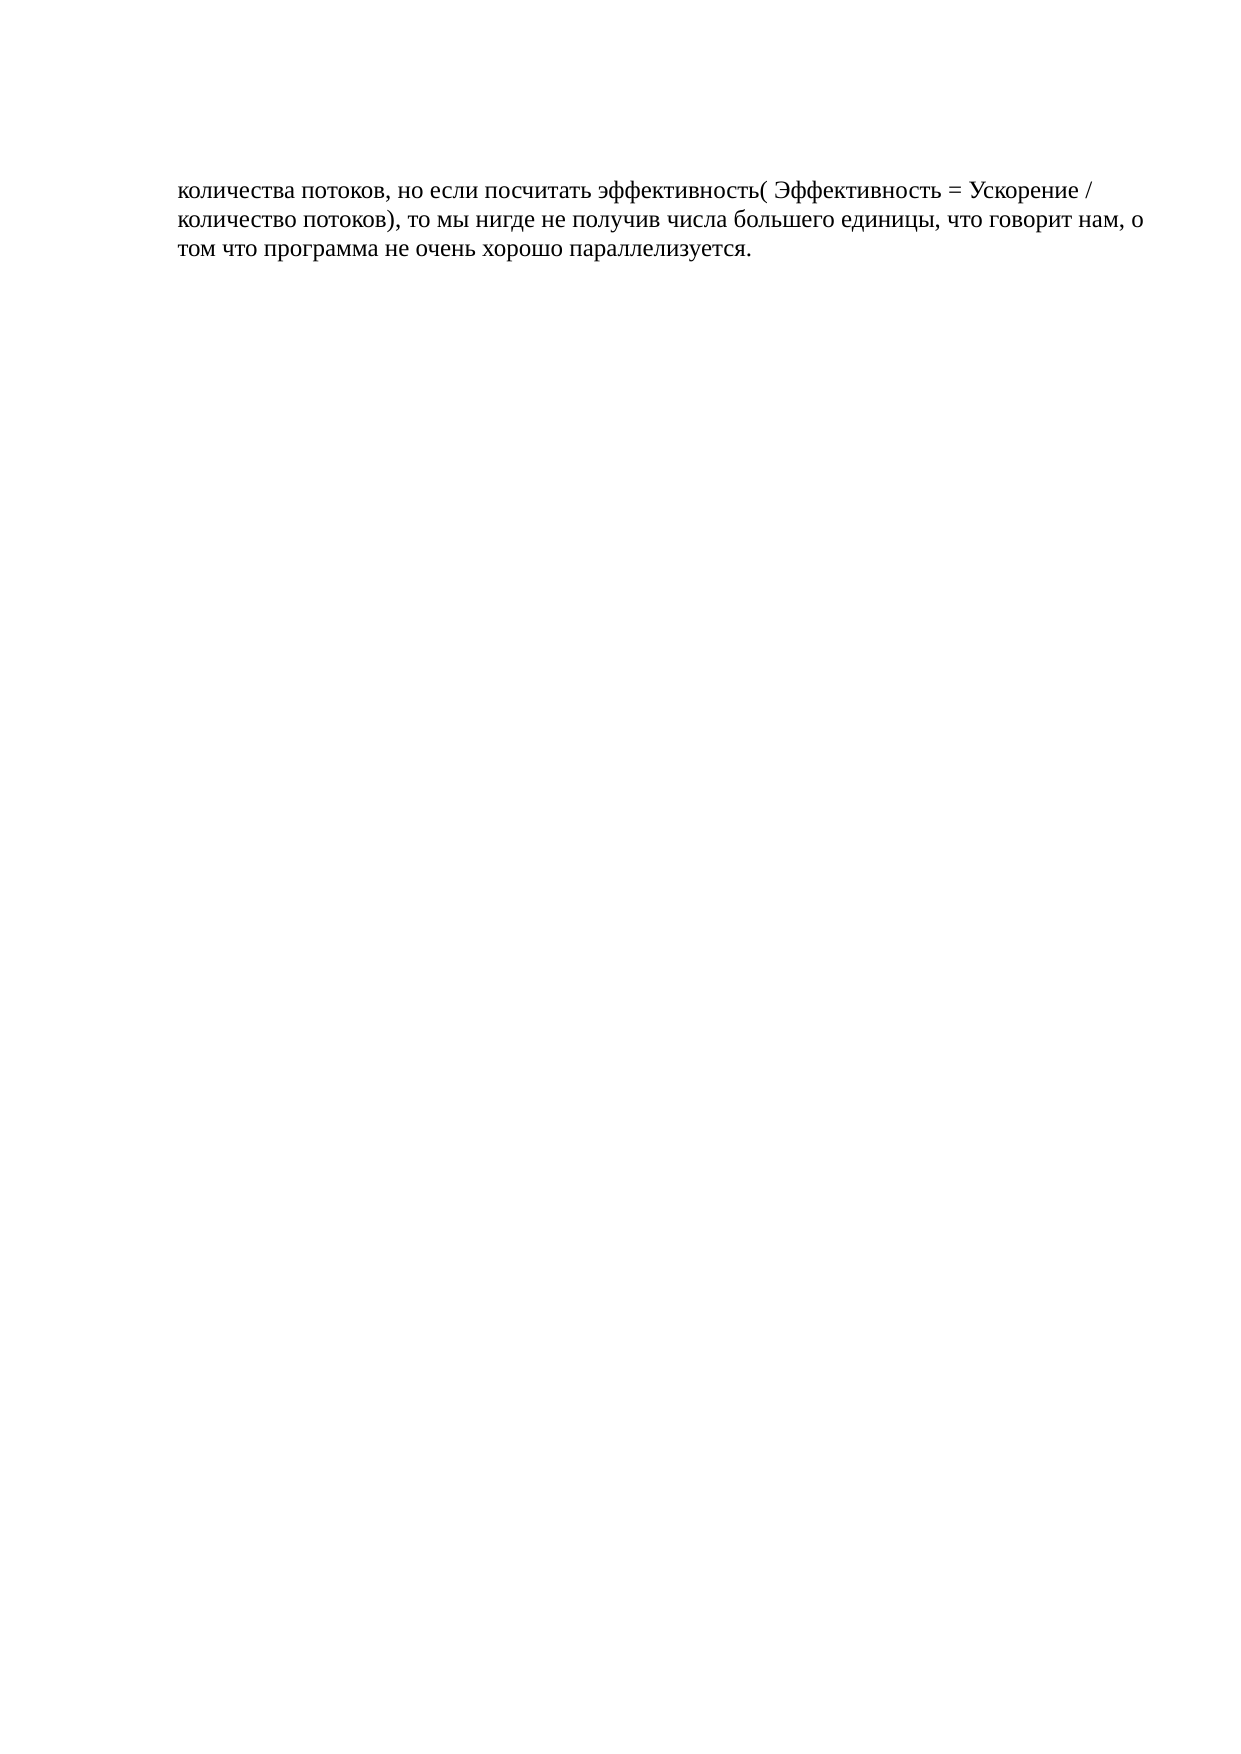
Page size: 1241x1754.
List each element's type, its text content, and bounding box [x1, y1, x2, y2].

text количества потоков, но если посчитать эффективность( Эффективность = Ускорение / количество потоков), то мы нигде не получив числа большего единицы, что говорит нам, о том что программа не очень хорошо параллелизуется. [177, 176, 1152, 262]
